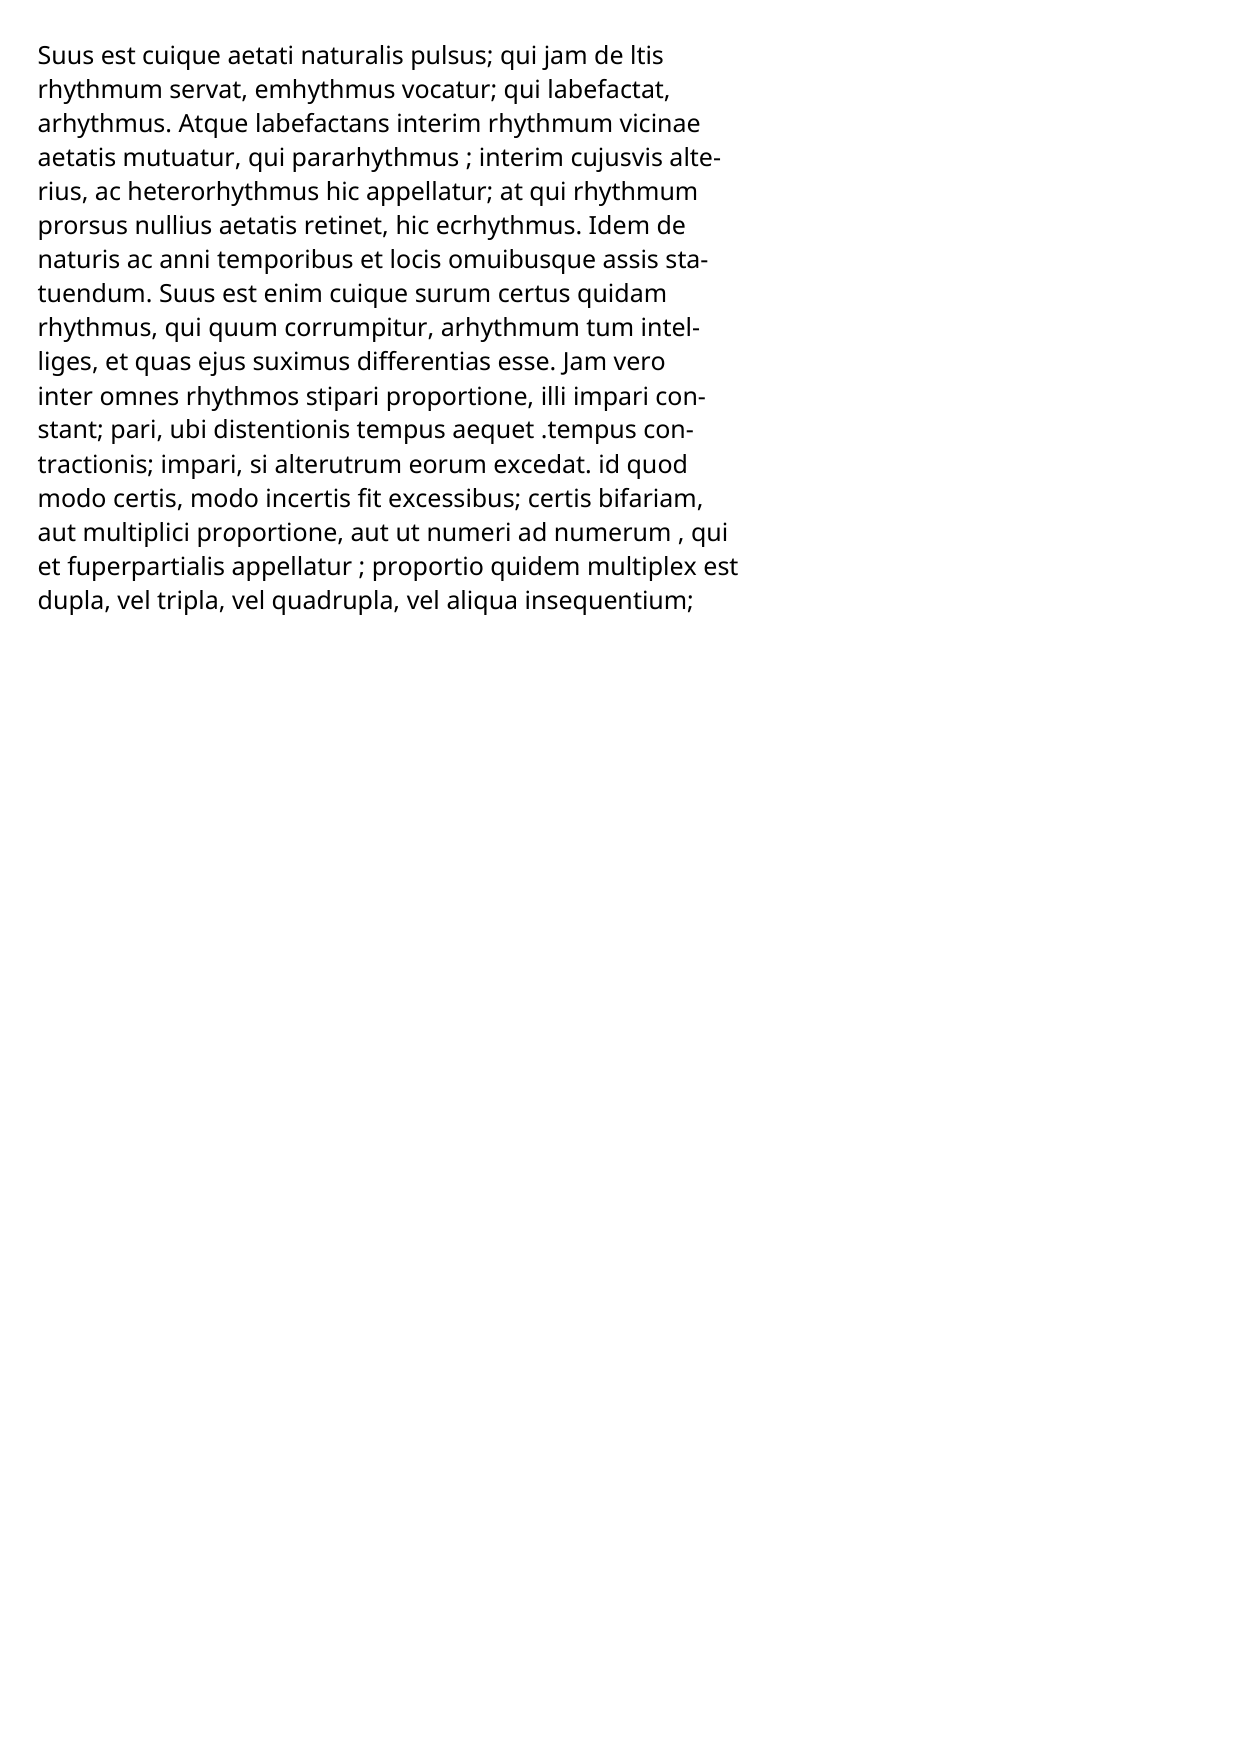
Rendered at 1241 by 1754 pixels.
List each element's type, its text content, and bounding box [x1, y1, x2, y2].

text Suus est cuique aetati naturalis pulsus; qui jam de ltis rhythmum servat, emhythmus vocatur; qui labefactat, arhythmus. Atque labefactans interim rhythmum vicinae aetatis mutuatur, qui pararhythmus ; interim cujusvis alte- rius, ac heterorhythmus hic appellatur; at qui rhythmum prorsus nullius aetatis retinet, hic ecrhythmus. Idem de naturis ac anni temporibus et locis omuibusque assis sta- tuendum. Suus est enim cuique surum certus quidam rhythmus, qui quum corrumpitur, arhythmum tum intel- liges, et quas ejus suximus differentias esse. Jam vero inter omnes rhythmos stipari proportione, illi impari con- stant; pari, ubi distentionis tempus aequet .tempus con- tractionis; impari, si alterutrum eorum excedat. id quod modo certis, modo incertis fit excessibus; certis bifariam, aut multiplici proportione, aut ut numeri ad numerum , qui et fuperpartialis appellatur ; proportio quidem multiplex est dupla, vel tripla, vel quadrupla, vel aliqua insequentium; [37, 37, 1203, 617]
